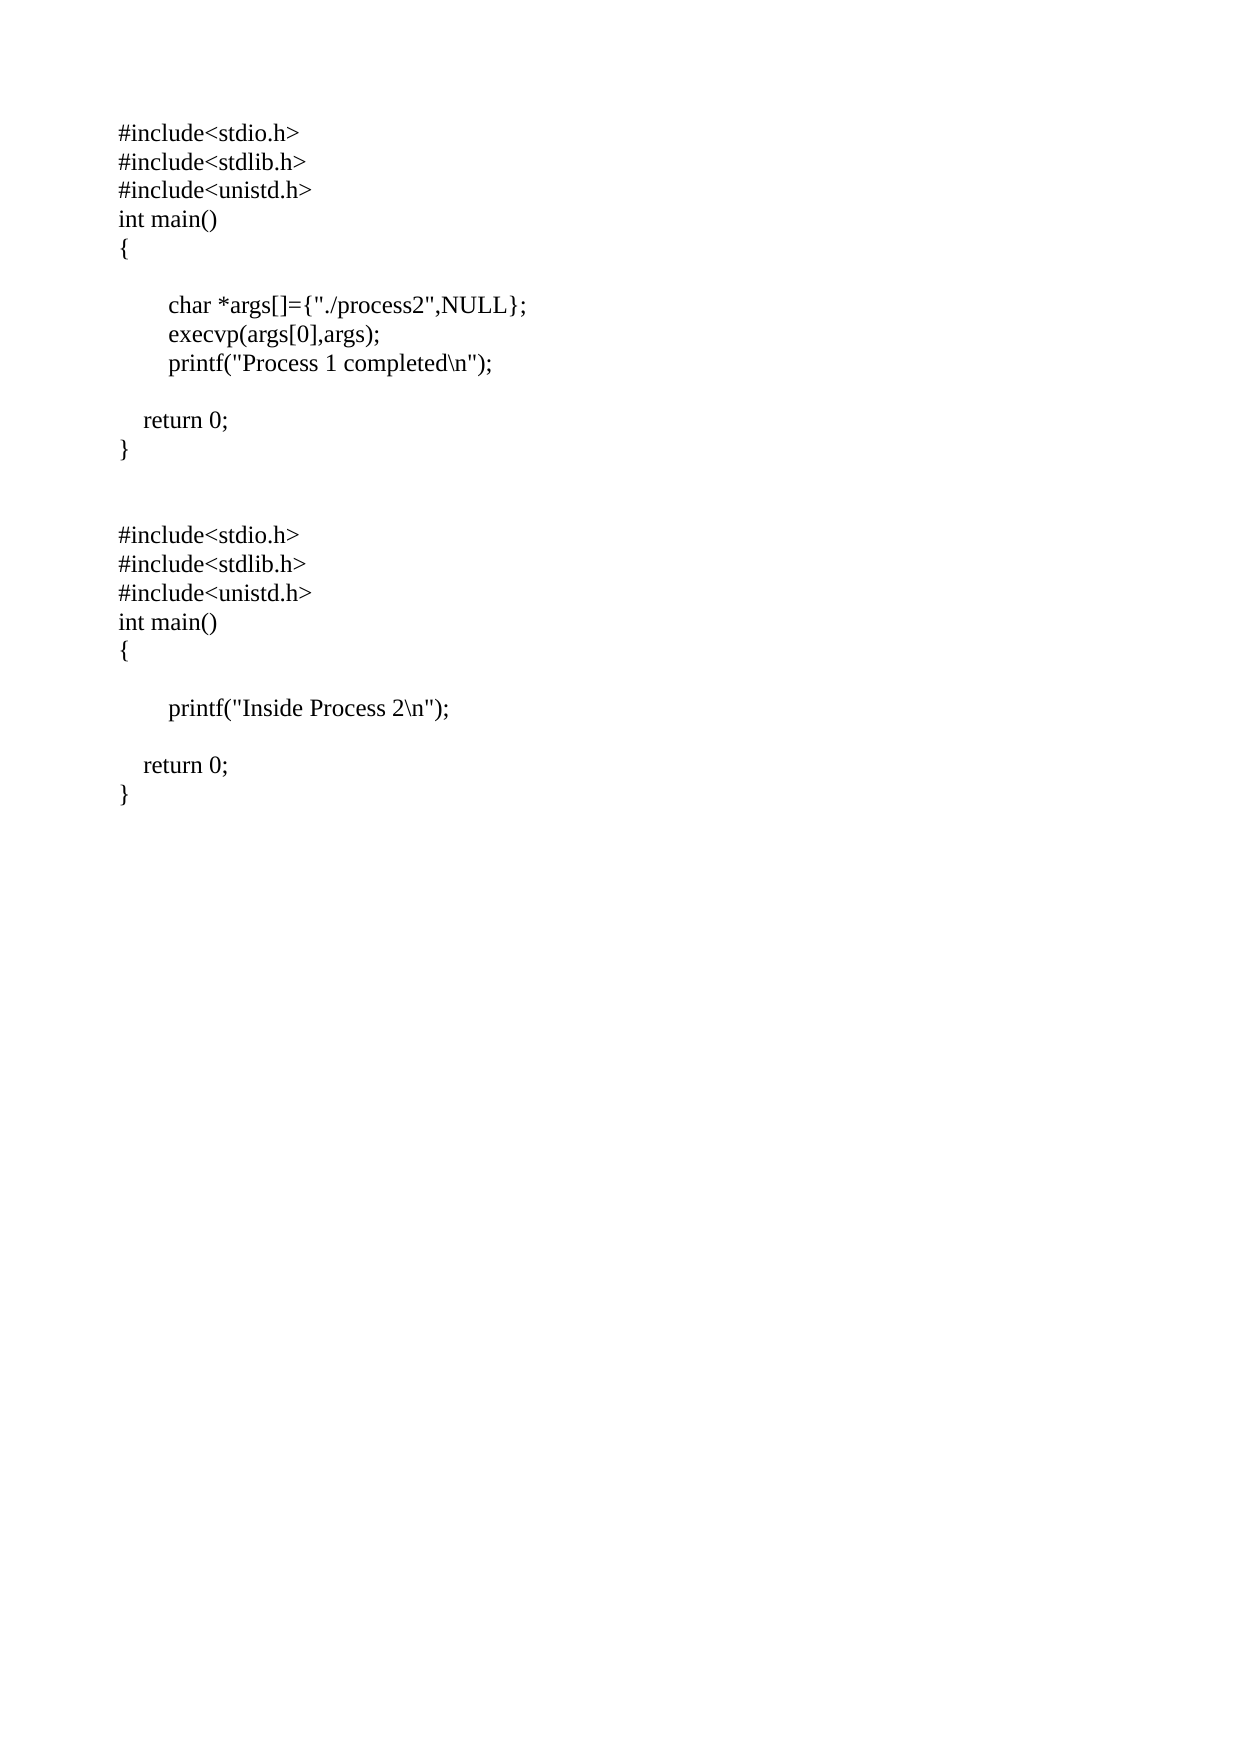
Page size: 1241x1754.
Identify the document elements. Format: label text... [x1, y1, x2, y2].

text #include<stdio.h> [118, 118, 1122, 147]
text #include<stdio.h> [118, 521, 1122, 549]
text return 0; [118, 751, 1122, 779]
text return 0; [118, 406, 1122, 434]
text #include<stdlib.h> [118, 549, 1122, 578]
text int main() [118, 204, 1122, 233]
text { [118, 233, 1122, 262]
text } [118, 434, 1122, 463]
text { [118, 636, 1122, 664]
text int main() [118, 607, 1122, 636]
text printf("Process 1 completed\n"); [118, 348, 1122, 377]
text execvp(args[0],args); [118, 319, 1122, 348]
text printf("Inside Process 2\n"); [118, 693, 1122, 722]
text #include<unistd.h> [118, 578, 1122, 607]
text #include<stdlib.h> [118, 147, 1122, 176]
text } [118, 779, 1122, 808]
text char *args[]={"./process2",NULL}; [118, 291, 1122, 319]
text #include<unistd.h> [118, 176, 1122, 204]
